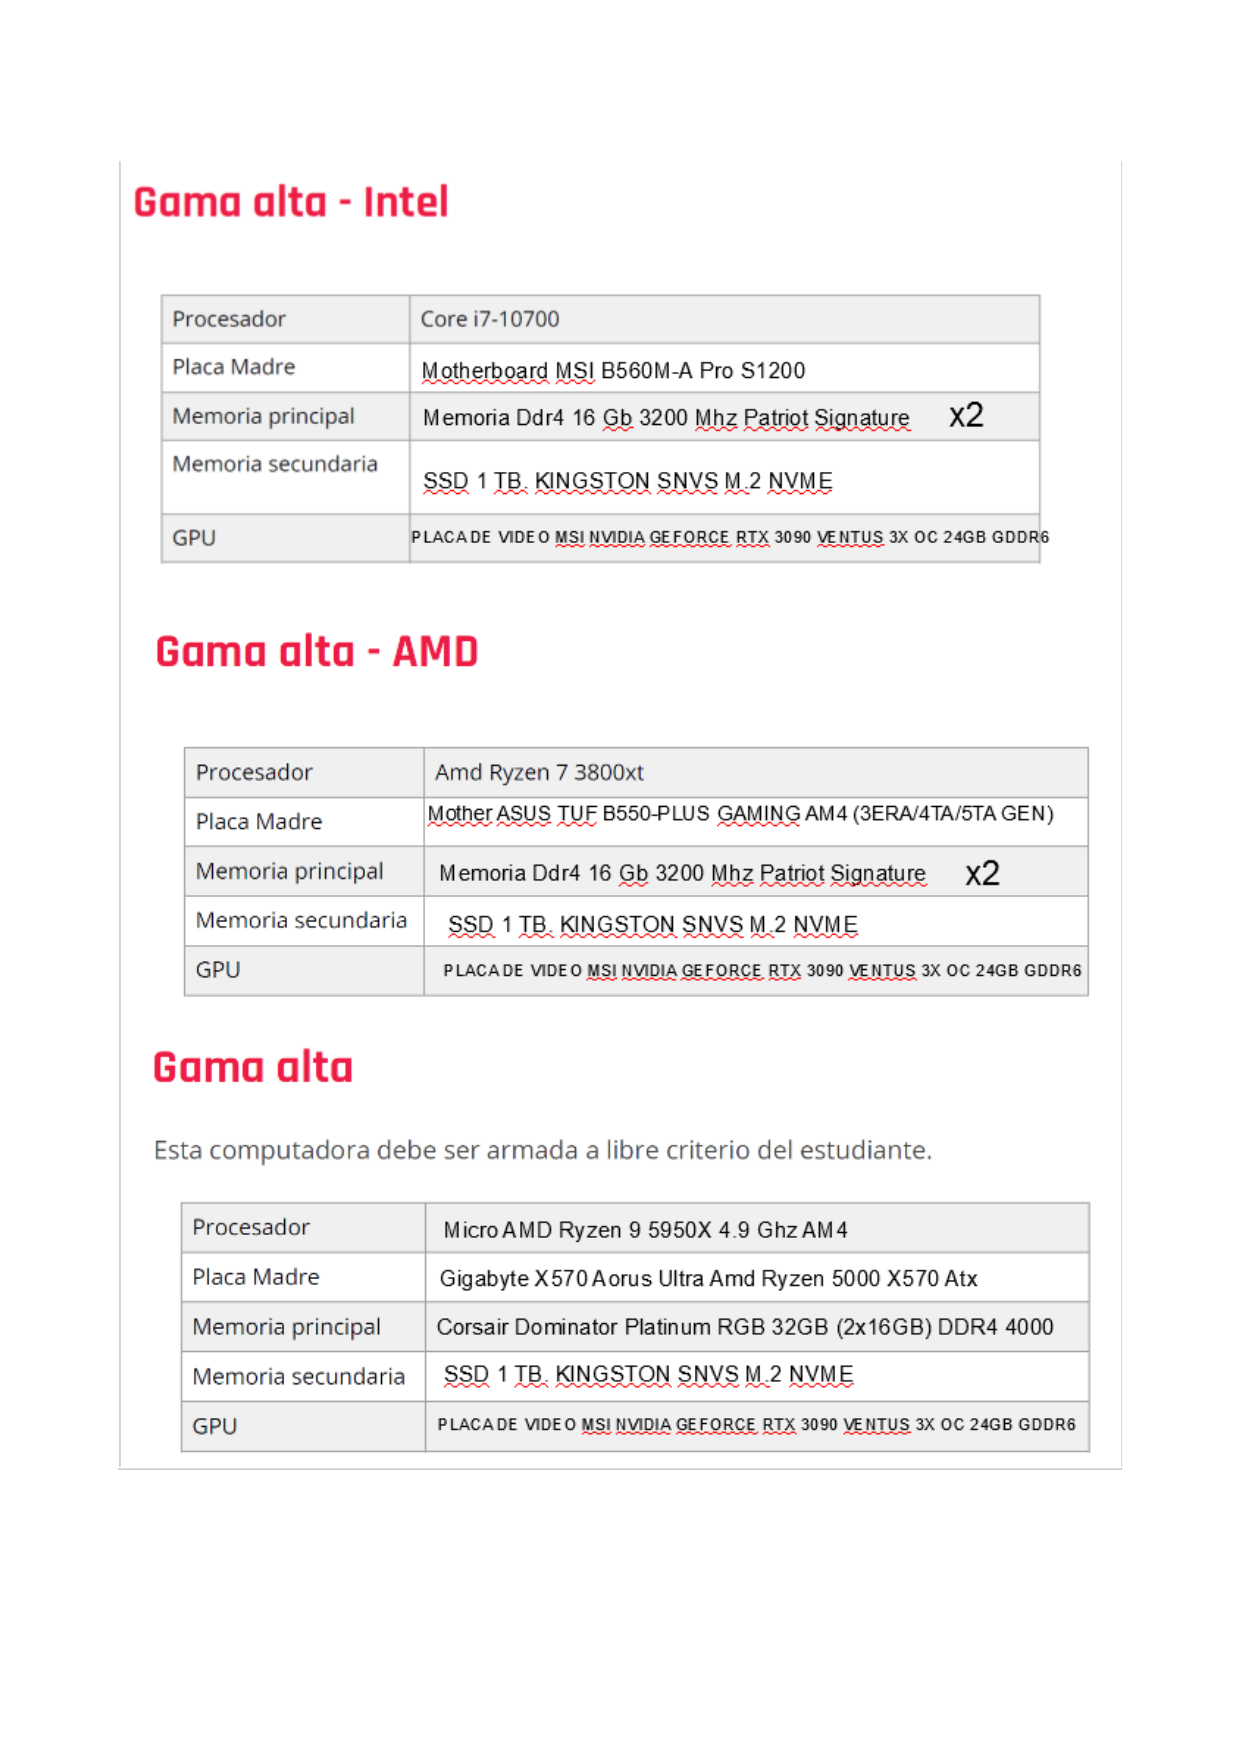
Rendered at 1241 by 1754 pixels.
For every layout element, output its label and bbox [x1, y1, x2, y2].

picture [118, 161, 1123, 1470]
